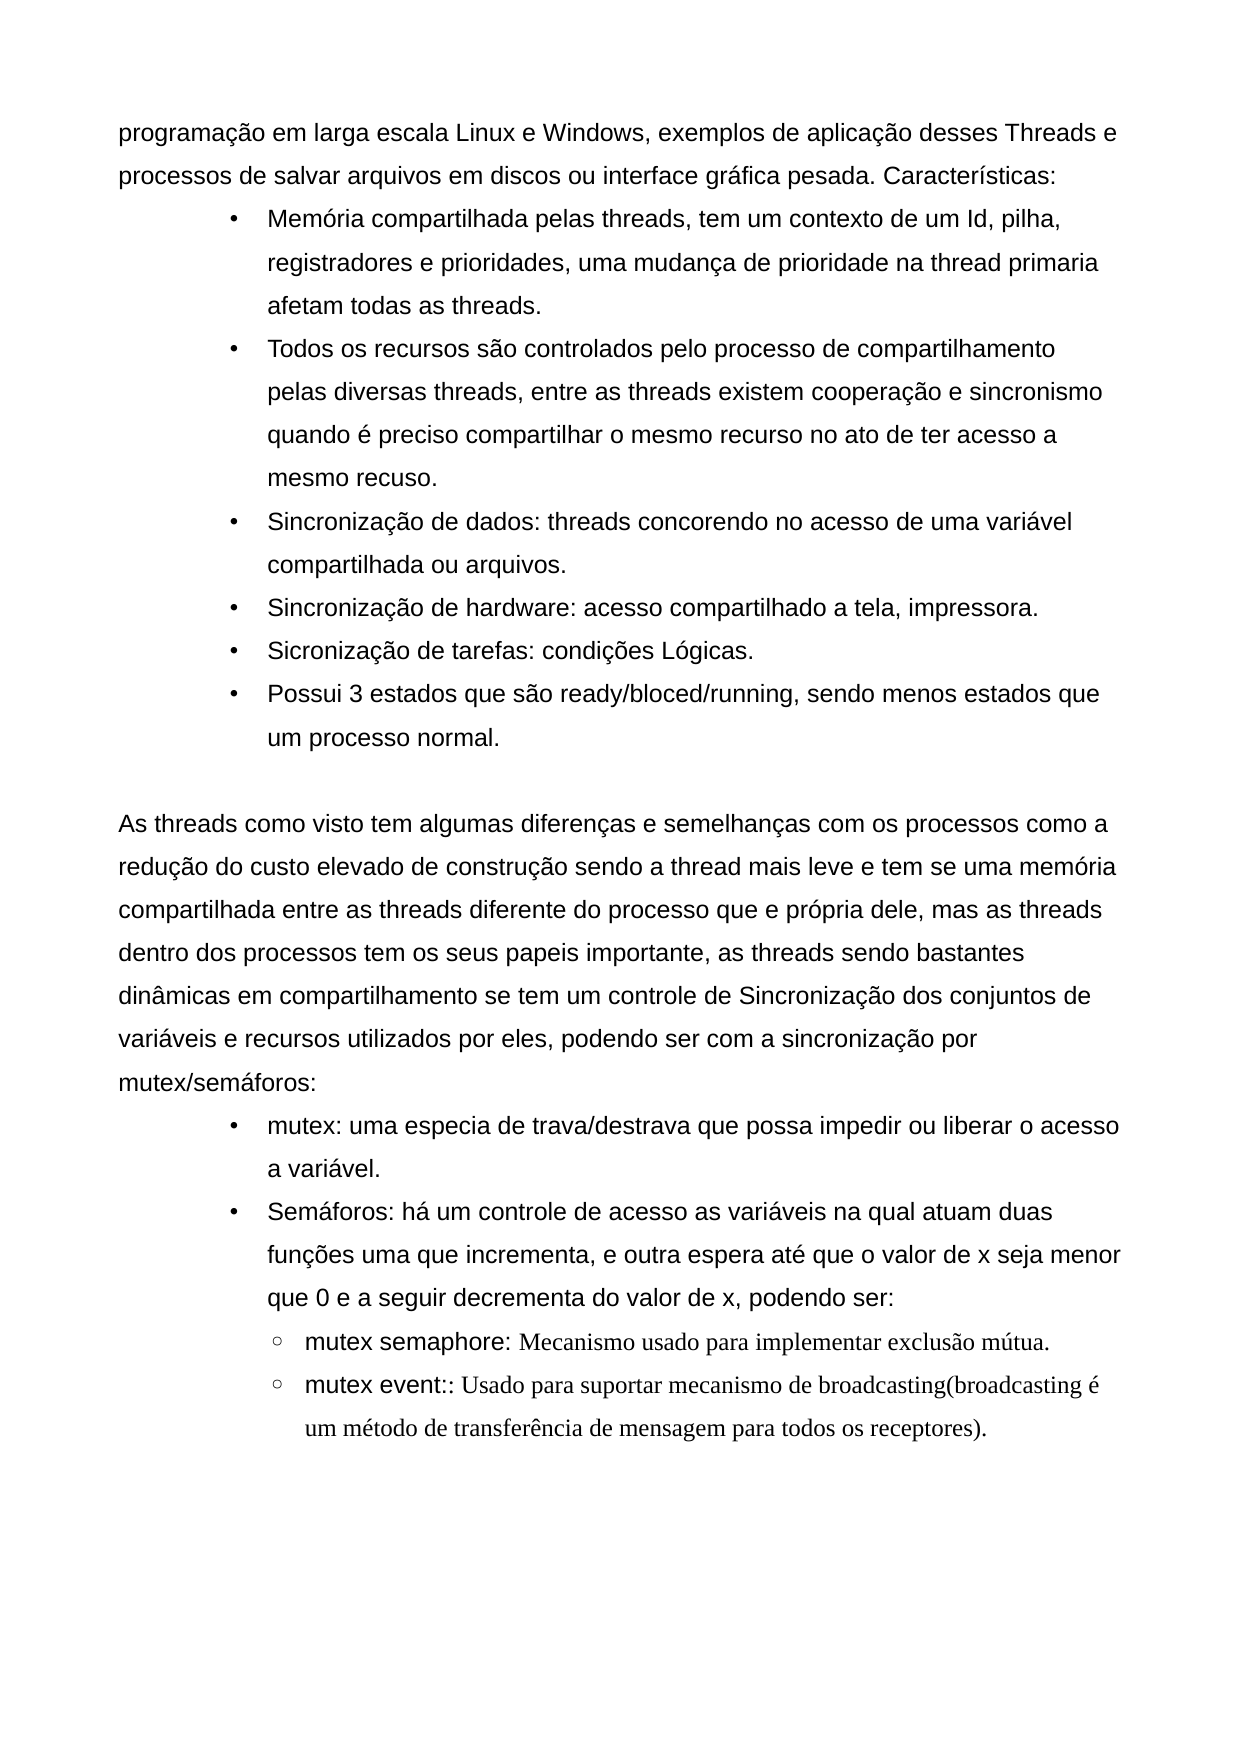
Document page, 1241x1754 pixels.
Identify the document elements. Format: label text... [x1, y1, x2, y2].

list mutex event:: Usado para suportar mecanismo de broadcasting(broadcasting é um método de transferência de mensagem para todos os receptores). [267, 1370, 1122, 1442]
list Sincronização de dados: threads concorendo no acesso de uma variável compartilhada ou arquivos. [229, 506, 1122, 578]
text programação em larga escala Linux e Windows, exemplos de aplicação desses Threads e processos de salvar arquivos em discos ou interface gráfica pesada. Características: [118, 118, 1122, 190]
list Sincronização de hardware: acesso compartilhado a tela, impressora. [229, 593, 1122, 622]
list Todos os recursos são controlados pelo processo de compartilhamento pelas diversas threads, entre as threads existem cooperação e sincronismo quando é preciso compartilhar o mesmo recurso no ato de ter acesso a mesmo recuso. [229, 334, 1122, 492]
list Semáforos: há um controle de acesso as variáveis na qual atuam duas funções uma que incrementa, e outra espera até que o valor de x seja menor que 0 e a seguir decrementa do valor de x, podendo ser: [229, 1197, 1122, 1312]
list mutex: uma especia de trava/destrava que possa impedir ou liberar o acesso a variável. [229, 1111, 1122, 1183]
list Memória compartilhada pelas threads, tem um contexto de um Id, pilha, registradores e prioridades, uma mudança de prioridade na thread primaria afetam todas as threads. [229, 204, 1122, 319]
list mutex semaphore: Mecanismo usado para implementar exclusão mútua. [267, 1326, 1122, 1355]
list Sicronização de tarefas: condições Lógicas. [229, 636, 1122, 665]
text As threads como visto tem algumas diferenças e semelhanças com os processos como a redução do custo elevado de construção sendo a thread mais leve e tem se uma memória compartilhada entre as threads diferente do processo que e própria dele, mas as threads dentro dos processos tem os seus papeis importante, as threads sendo bastantes dinâmicas em compartilhamento se tem um controle de Sincronização dos conjuntos de variáveis e recursos utilizados por eles, podendo ser com a sincronização por mutex/semáforos: [118, 809, 1122, 1096]
list Possui 3 estados que são ready/bloced/running, sendo menos estados que um processo normal. [229, 679, 1122, 751]
